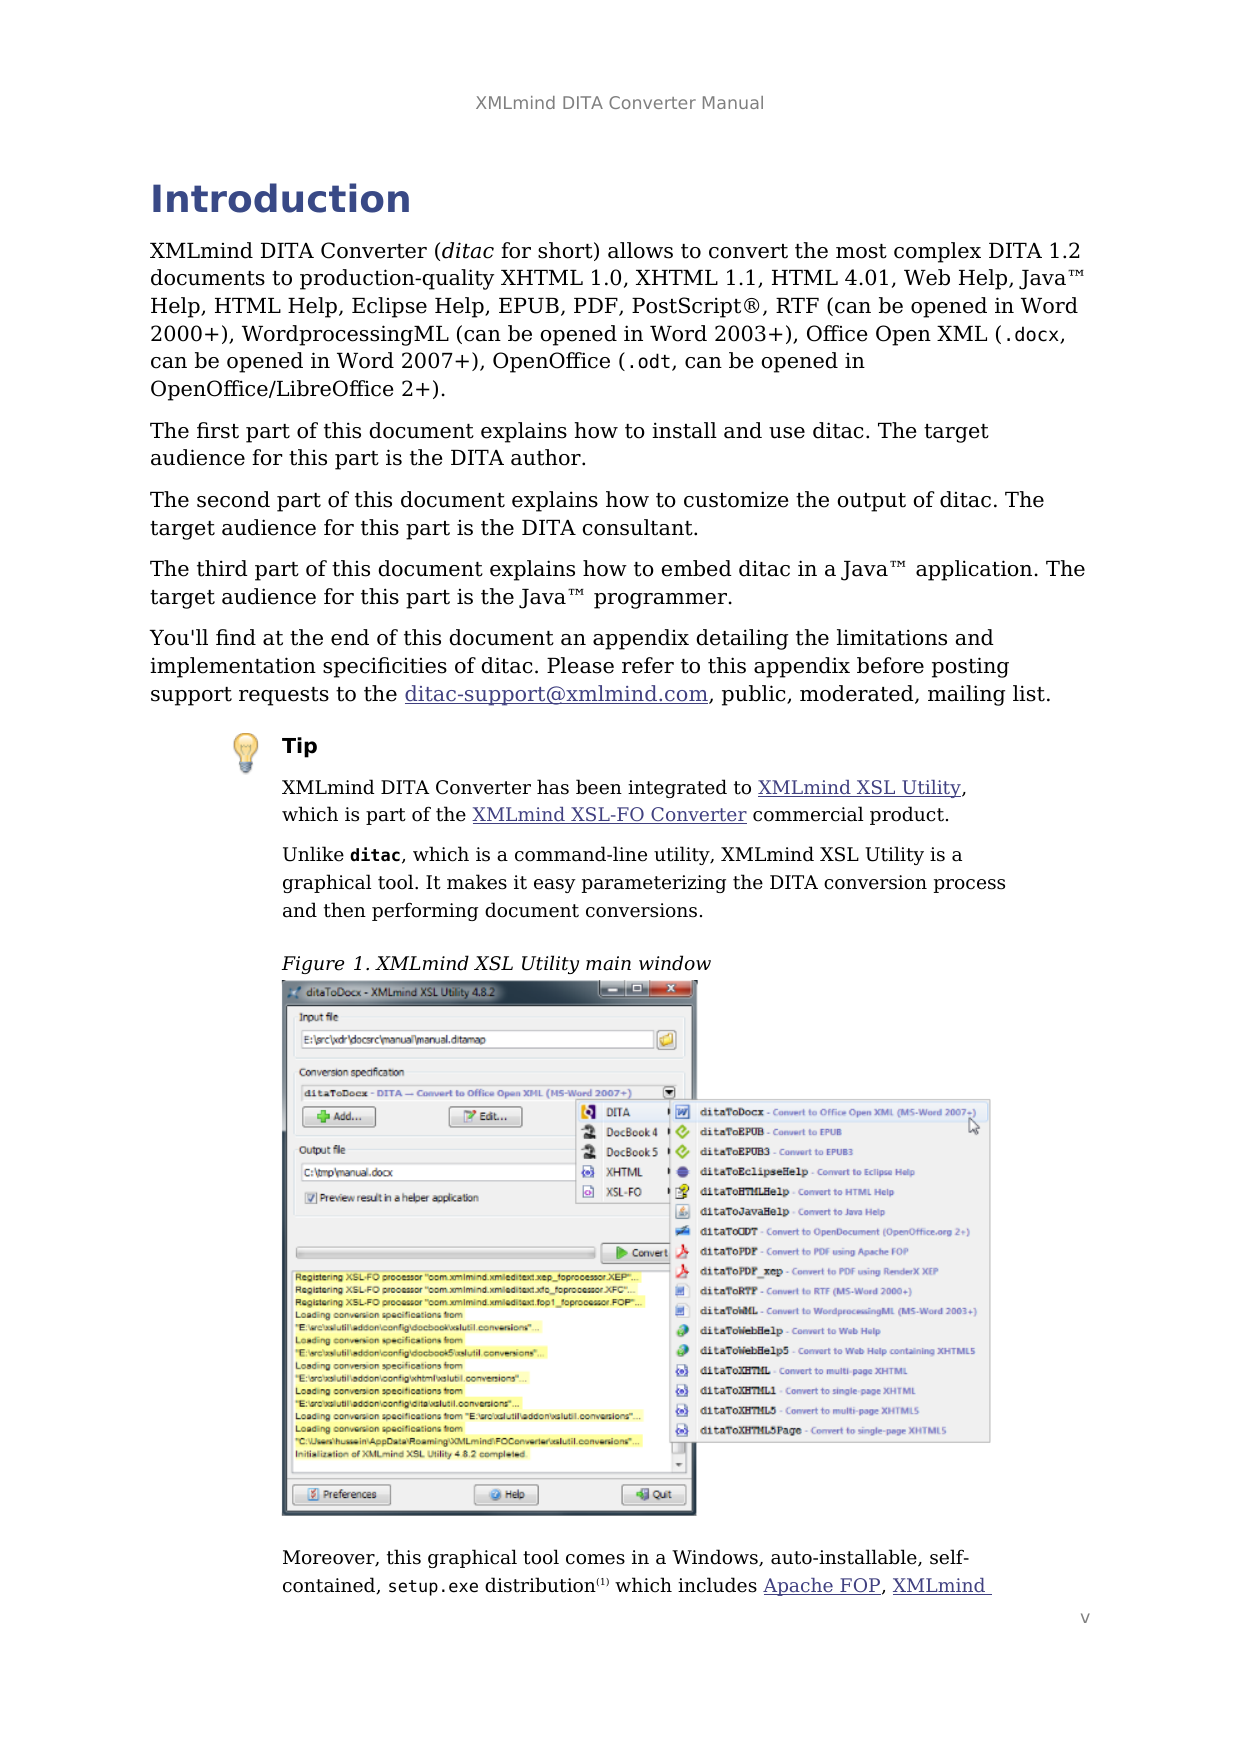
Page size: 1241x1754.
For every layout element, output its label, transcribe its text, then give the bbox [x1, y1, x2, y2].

picture [225, 733, 267, 775]
text The second part of this document explains how to customize the output of ditac. The target audience for this part is the DITA consultant. [150, 484, 1090, 540]
text XMLmind DITA Converter (ditac for short) allows to convert the most complex DITA 1.2 documents to production-quality XHTML 1.0, XHTML 1.1, HTML 4.01, Web Help, Java™ Help, HTML Help, Eclipse Help, EPUB, PDF, PostScript®, RTF (can be opened in Word 2000+), WordprocessingML (can be opened in Word 2003+), Office Open XML (.docx, can be opened in Word 2007+), OpenOffice (.odt, can be opened in OpenOffice/LibreOffice 2+). [150, 235, 1090, 402]
text You'll find at the end of this document an appendix detailing the limitations and implementation specificities of ditac. Please refer to this appendix before posting support requests to the ditac-support@xmlmind.com, public, moderated, mailing list. [150, 623, 1090, 706]
table_header [225, 734, 282, 1598]
table_header Tip XMLmind DITA Converter has been integrated to XMLmind XSL Utility, which is part of the XMLmind XSL-FO Converter commercial product. Unlike ditac, which is a command-line utility, XMLmind XSL Utility is a graphical tool. It makes it easy parameterizing the DITA conversion process and then performing document conversions. Figure 1. XMLmind XSL Utility main window Moreover, this graphical tool comes in a Windows, auto-installable, self-contained, setup.exe distribution(1) which includes Apache FOP, XMLmind [282, 734, 1015, 1598]
picture [281, 980, 991, 1517]
subtitle Introduction [150, 178, 1090, 221]
text The first part of this document explains how to install and use ditac. The target audience for this part is the DITA author. [150, 415, 1090, 471]
text The third part of this document explains how to embed ditac in a Java™ application. The target audience for this part is the Java™ programmer. [150, 554, 1090, 609]
